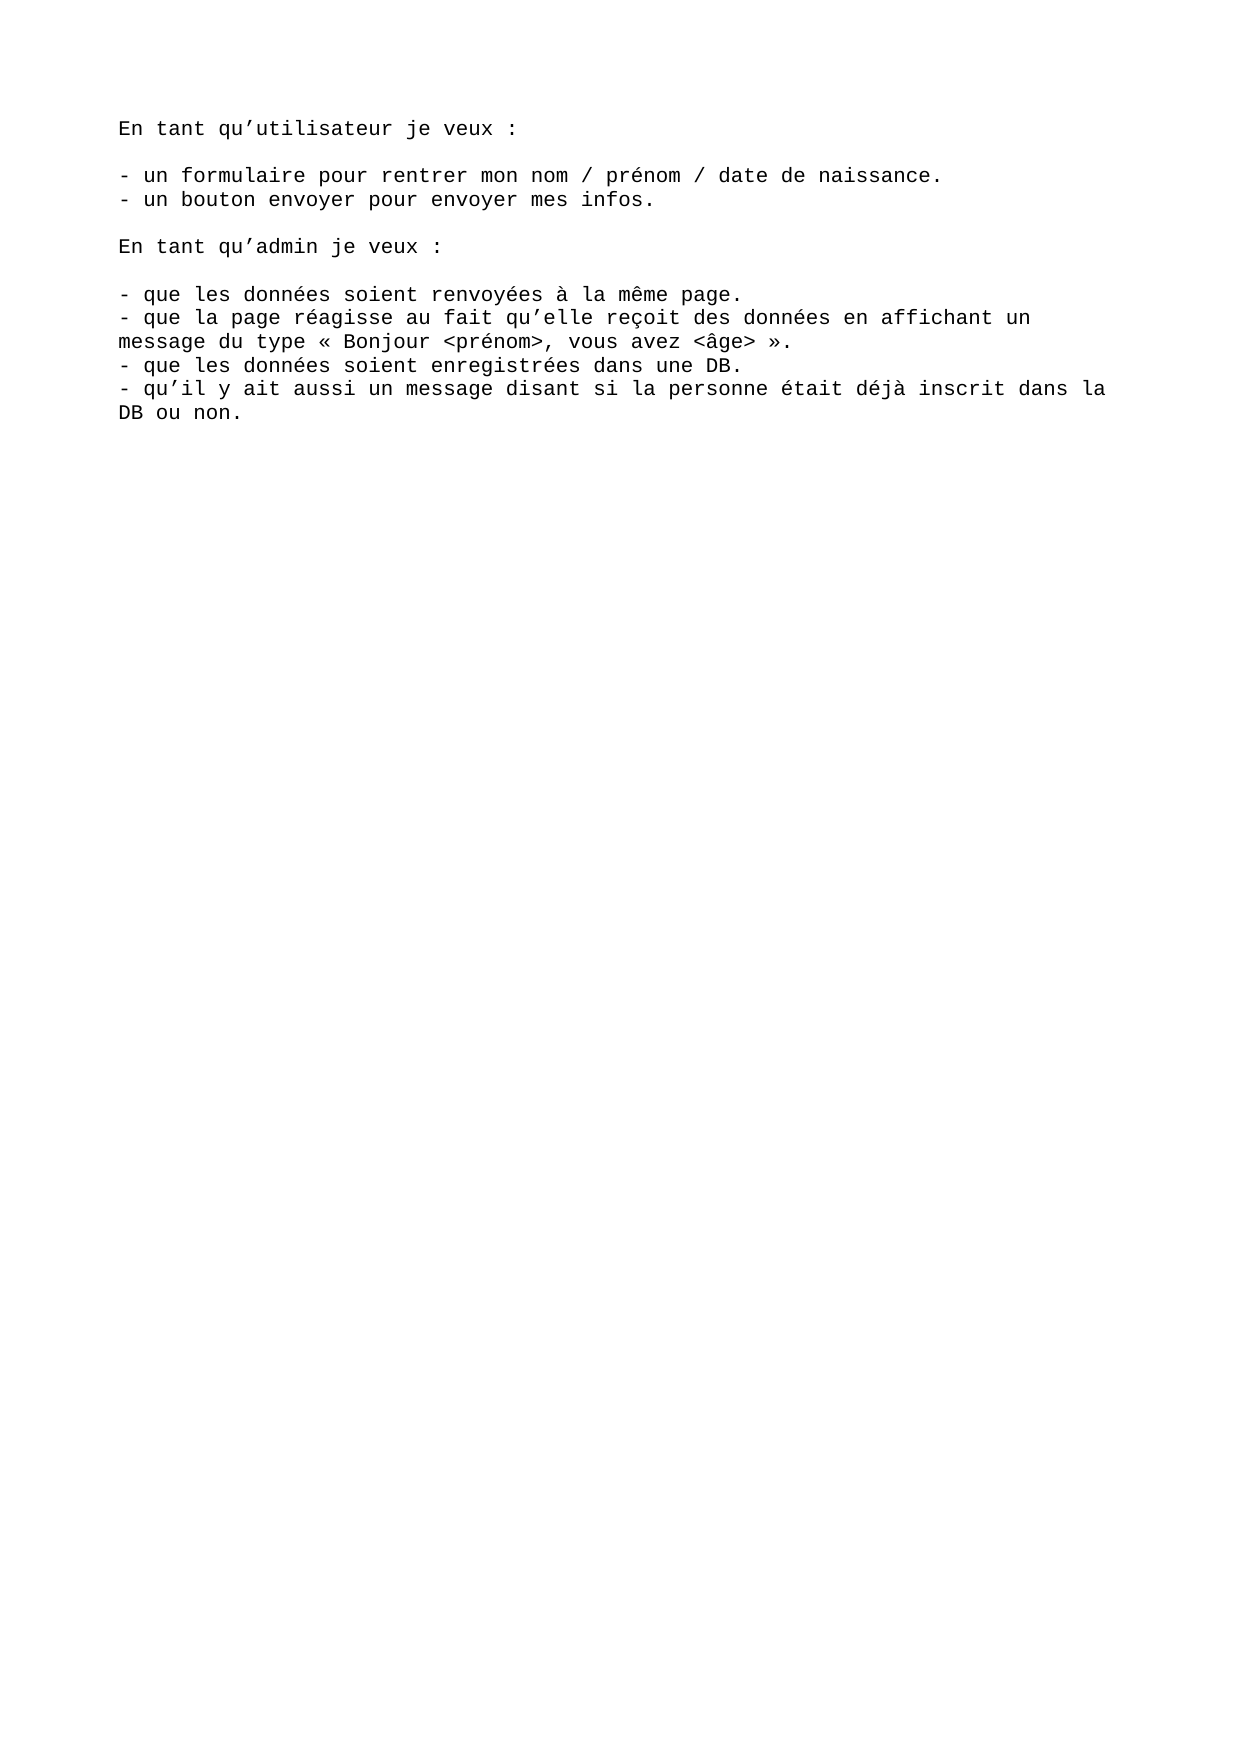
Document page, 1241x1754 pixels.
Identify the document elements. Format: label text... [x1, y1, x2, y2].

text - un formulaire pour rentrer mon nom / prénom / date de naissance. [118, 165, 1122, 189]
text - que les données soient renvoyées à la même page. [118, 284, 1122, 307]
text En tant qu’utilisateur je veux : [118, 118, 1122, 142]
text En tant qu’admin je veux : [118, 236, 1122, 260]
text - que les données soient enregistrées dans une DB. [118, 354, 1122, 378]
text - que la page réagisse au fait qu’elle reçoit des données en affichant un message du type « Bonjour <prénom>, vous avez <âge> ». [118, 307, 1122, 354]
text - qu’il y ait aussi un message disant si la personne était déjà inscrit dans la DB ou non. [118, 378, 1122, 426]
text - un bouton envoyer pour envoyer mes infos. [118, 189, 1122, 213]
